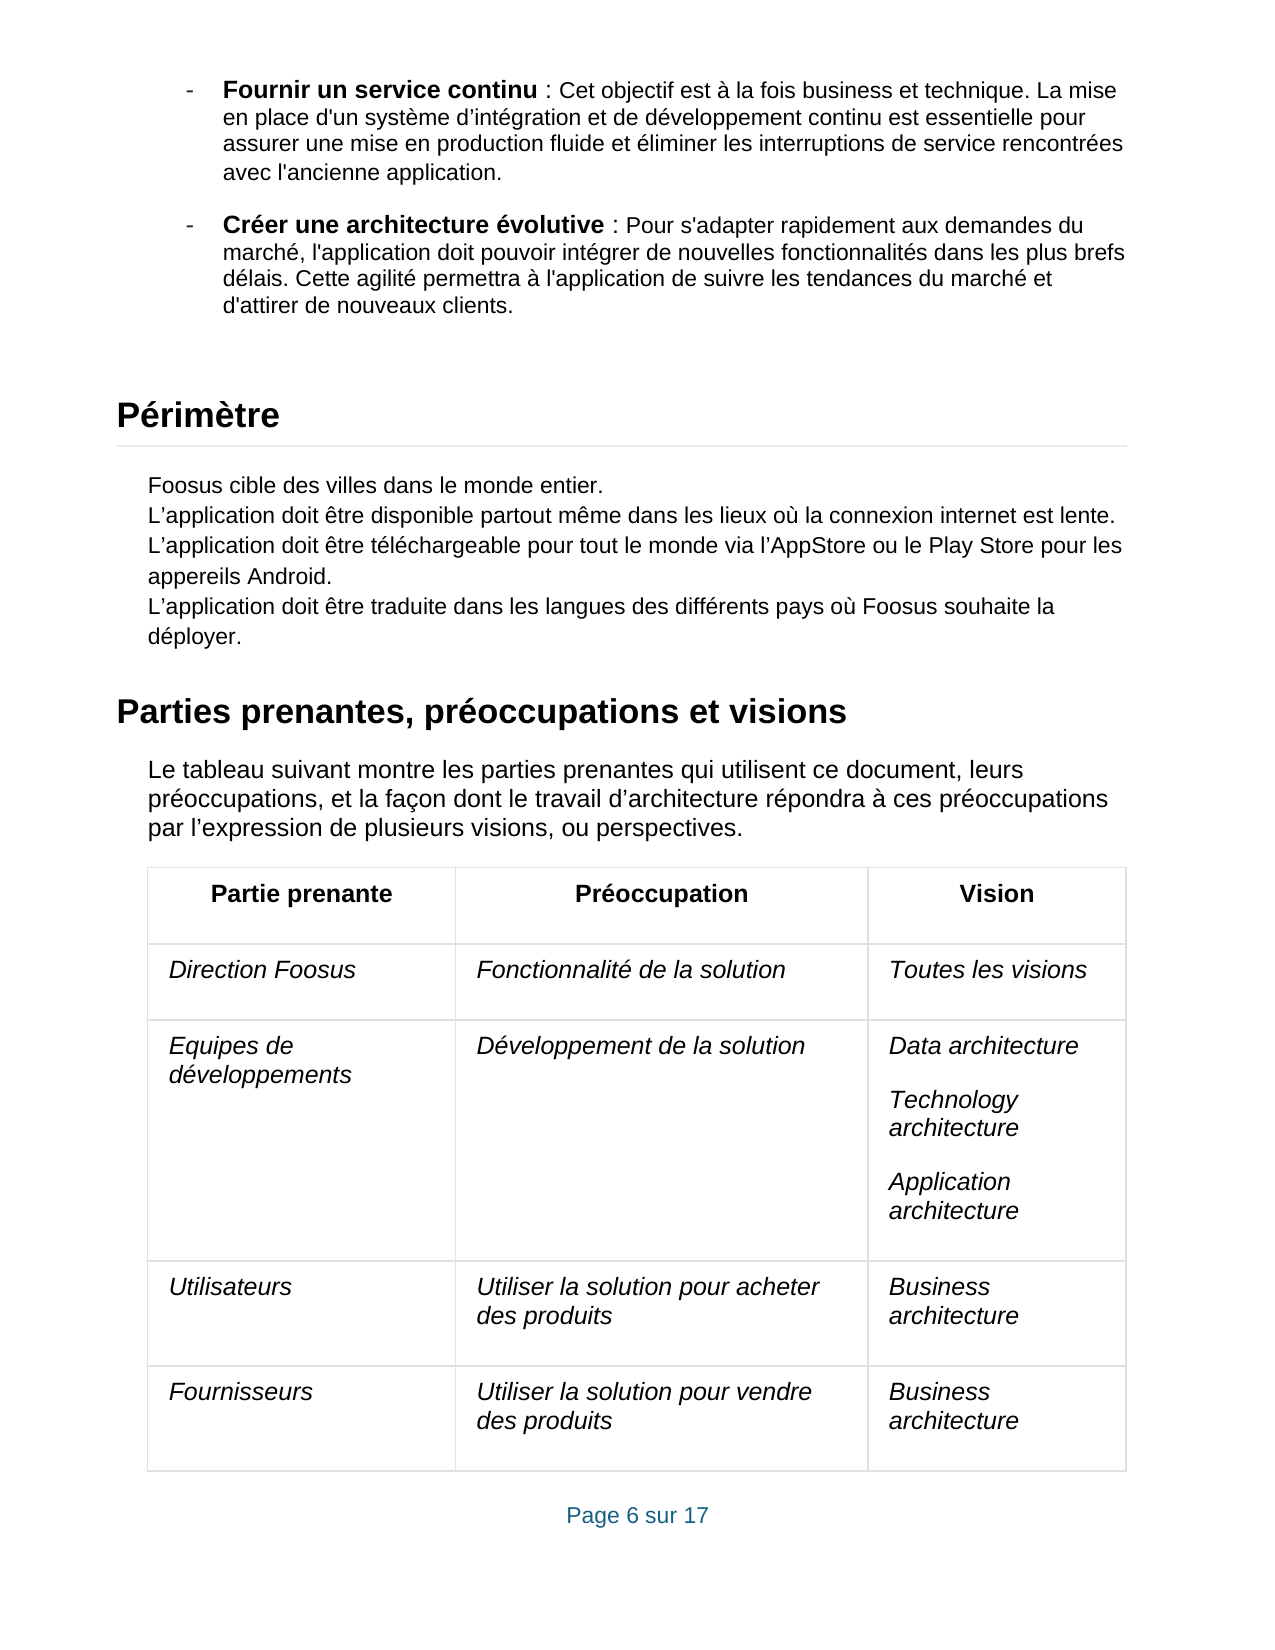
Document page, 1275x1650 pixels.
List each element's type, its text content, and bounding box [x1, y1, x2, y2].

text L’application doit être téléchargeable pour tout le monde via l’AppStore ou le Play Store pour les appereils Android. [148, 532, 1127, 589]
text Foosus cible des villes dans le monde entier. [148, 472, 1127, 498]
text L’application doit être traduite dans les langues des différents pays où Foosus souhaite la déployer. [148, 593, 1127, 649]
text L’application doit être disponible partout même dans les lieux où la connexion internet est lente. [148, 502, 1127, 529]
table_cell Utiliser la solution pour vendre des produits [456, 1367, 867, 1470]
table_header Partie prenante [148, 868, 455, 943]
list Créer une architecture évolutive : Pour s'adapter rapidement aux demandes du marché, l'application doit pouvoir intégrer de nouvelles fonctionnalités dans les plus brefs délais. Cette agilité permettra à l'application de suivre les tendances du marché et d'attirer de nouveaux clients. [185, 210, 1127, 318]
table_cell Utilisateurs [148, 1262, 455, 1365]
table_cell Equipes de développements [148, 1021, 455, 1260]
table_cell Fournisseurs [148, 1367, 455, 1470]
table_cell Business architecture [869, 1262, 1125, 1365]
table_cell Utiliser la solution pour acheter des produits [456, 1262, 867, 1365]
text Le tableau suivant montre les parties prenantes qui utilisent ce document, leurs préoccupations, et la façon dont le travail d’architecture répondra à ces préoccupations par l’expression de plusieurs visions, ou perspectives. [148, 755, 1127, 842]
table_cell Fonctionnalité de la solution [456, 945, 867, 1019]
table_cell Développement de la solution [456, 1021, 867, 1260]
table_cell Business architecture [869, 1367, 1125, 1470]
table_header Vision [869, 868, 1125, 943]
subtitle Parties prenantes, préoccupations et visions [116, 691, 1127, 730]
table_header Préoccupation [456, 868, 867, 943]
table_cell Direction Foosus [148, 945, 455, 1019]
table_cell Toutes les visions [869, 945, 1125, 1019]
table_cell Data architecture Technology architecture Application architecture [869, 1021, 1125, 1260]
subtitle Périmètre [116, 394, 1127, 445]
list Fournir un service continu : Cet objectif est à la fois business et technique. La mise en place d'un système d’intégration et de développement continu est essentielle pour assurer une mise en production fluide et éliminer les interruptions de service rencontrées avec l'ancienne application. [185, 75, 1127, 185]
